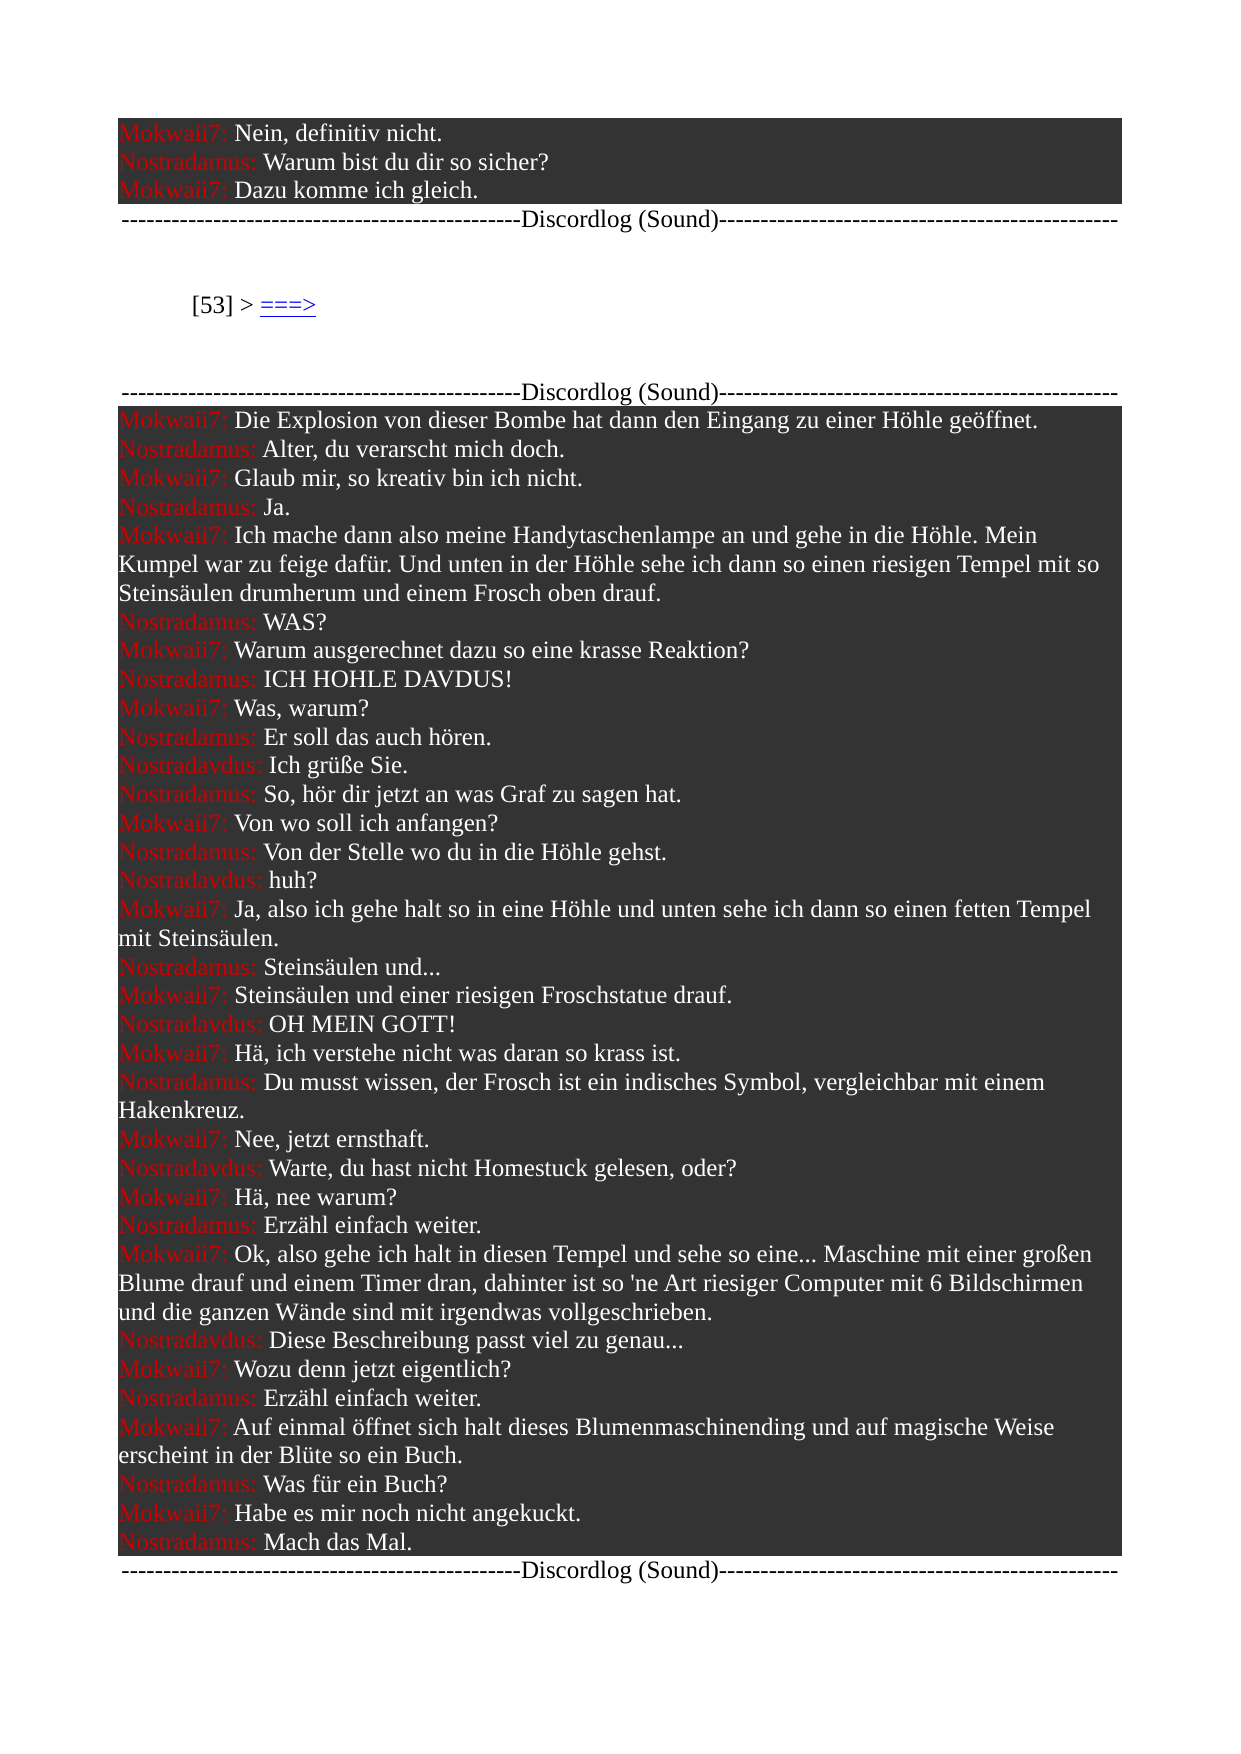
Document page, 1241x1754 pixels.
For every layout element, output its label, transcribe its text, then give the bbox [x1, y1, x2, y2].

text Nostradavdus: Diese Beschreibung passt viel zu genau... [118, 1326, 1122, 1354]
text Nostradavdus: OH MEIN GOTT! [118, 1009, 1122, 1038]
text Nostradamus: Erzähl einfach weiter. [118, 1383, 1122, 1412]
text Nostradamus: Mach das Mal. [118, 1527, 1122, 1556]
text Mokwaii7: Hä, ich verstehe nicht was daran so krass ist. [118, 1038, 1122, 1067]
text Mokwaii7: Warum ausgerechnet dazu so eine krasse Reaktion? [118, 636, 1122, 664]
text Mokwaii7: Ok, also gehe ich halt in diesen Tempel und sehe so eine... Maschine mit einer großen Blume drauf und einem Timer dran, dahinter ist so 'ne Art riesiger Computer mit 6 Bildschirmen und die ganzen Wände sind mit irgendwas vollgeschrieben. [118, 1239, 1122, 1326]
text Mokwaii7: Von wo soll ich anfangen? [118, 808, 1122, 837]
text Nostradamus: Ja. [118, 492, 1122, 521]
text Mokwaii7: Nein, definitiv nicht. [118, 118, 1122, 147]
text Mokwaii7: Ja, also ich gehe halt so in eine Höhle und unten sehe ich dann so einen fetten Tempel mit Steinsäulen. [118, 894, 1122, 952]
text Nostradavdus: huh? [118, 866, 1122, 894]
text Mokwaii7: Was, warum? [118, 693, 1122, 722]
text Mokwaii7: Wozu denn jetzt eigentlich? [118, 1354, 1122, 1383]
text Nostradamus: Von der Stelle wo du in die Höhle gehst. [118, 837, 1122, 866]
text Mokwaii7: Steinsäulen und einer riesigen Froschstatue drauf. [118, 981, 1122, 1009]
text Nostradamus: ICH HOHLE DAVDUS! [118, 664, 1122, 693]
text Mokwaii7: Habe es mir noch nicht angekuckt. [118, 1498, 1122, 1527]
text [53] > ===> [118, 291, 1122, 319]
text Mokwaii7: Dazu komme ich gleich. [118, 176, 1122, 204]
text Mokwaii7: Die Explosion von dieser Bombe hat dann den Eingang zu einer Höhle geöffnet. [118, 406, 1122, 434]
text Nostradamus: Erzähl einfach weiter. [118, 1211, 1122, 1239]
text Nostradavdus: Ich grüße Sie. [118, 751, 1122, 779]
text Nostradamus: Was für ein Buch? [118, 1469, 1122, 1498]
text ------------------------------------------------Discordlog (Sound)------------------------------------------------ [118, 377, 1122, 406]
text ------------------------------------------------Discordlog (Sound)------------------------------------------------ [118, 204, 1122, 233]
text ------------------------------------------------Discordlog (Sound)------------------------------------------------ [118, 1556, 1122, 1584]
text Nostradamus: Alter, du verarscht mich doch. [118, 434, 1122, 463]
text Nostradamus: Warum bist du dir so sicher? [118, 147, 1122, 176]
text Mokwaii7: Hä, nee warum? [118, 1182, 1122, 1211]
text Mokwaii7: Glaub mir, so kreativ bin ich nicht. [118, 463, 1122, 492]
text Nostradavdus: Warte, du hast nicht Homestuck gelesen, oder? [118, 1153, 1122, 1182]
text Nostradamus: So, hör dir jetzt an was Graf zu sagen hat. [118, 779, 1122, 808]
text Mokwaii7: Ich mache dann also meine Handytaschenlampe an und gehe in die Höhle. Mein Kumpel war zu feige dafür. Und unten in der Höhle sehe ich dann so einen riesigen Tempel mit so Steinsäulen drumherum und einem Frosch oben drauf. [118, 521, 1122, 607]
text Nostradamus: WAS? [118, 607, 1122, 636]
text Mokwaii7: Nee, jetzt ernsthaft. [118, 1124, 1122, 1153]
text Nostradamus: Er soll das auch hören. [118, 722, 1122, 751]
text Nostradamus: Steinsäulen und... [118, 952, 1122, 981]
text Nostradamus: Du musst wissen, der Frosch ist ein indisches Symbol, vergleichbar mit einem Hakenkreuz. [118, 1067, 1122, 1124]
text Mokwaii7: Auf einmal öffnet sich halt dieses Blumenmaschinending und auf magische Weise erscheint in der Blüte so ein Buch. [118, 1412, 1122, 1469]
